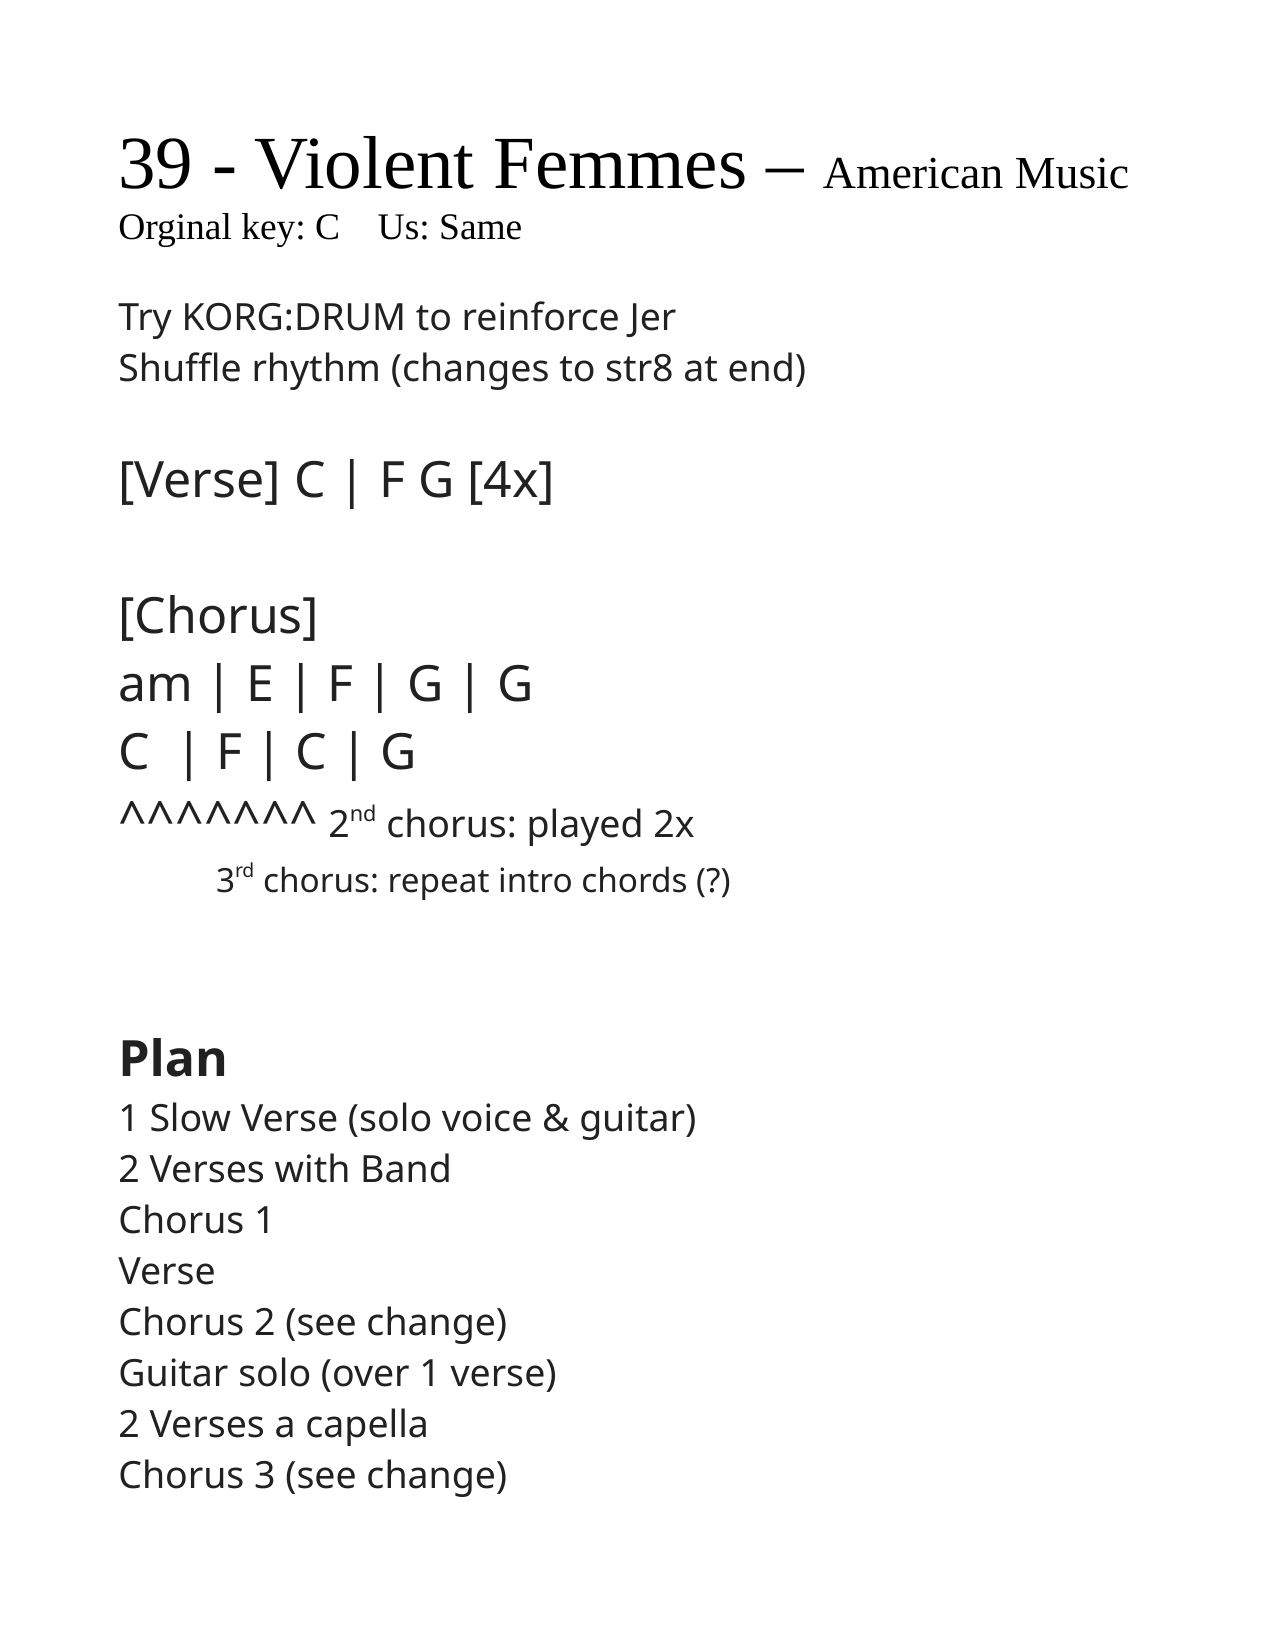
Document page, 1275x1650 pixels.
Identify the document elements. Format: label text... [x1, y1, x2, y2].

text Verse [118, 1244, 1157, 1295]
text am | E | F | G | G [118, 648, 1157, 716]
text Try KORG:DRUM to reinforce Jer [118, 291, 1157, 342]
text Chorus 2 (see change) [118, 1295, 1157, 1346]
text Orginal key: C Us: Same [118, 204, 1157, 247]
text 39 - Violent Femmes – American Music [118, 118, 1157, 204]
text Guitar solo (over 1 verse) [118, 1346, 1157, 1397]
text Chorus 1 [118, 1193, 1157, 1244]
text ^^^^^^^ 2nd chorus: played 2x [118, 784, 1157, 852]
text 1 Slow Verse (solo voice & guitar) [118, 1091, 1157, 1142]
text Chorus 3 (see change) [118, 1448, 1157, 1499]
text 3rd chorus: repeat intro chords (?) [118, 852, 1157, 903]
text 2 Verses a capella [118, 1397, 1157, 1448]
text C | F | C | G [118, 716, 1157, 784]
text Plan [118, 1023, 1157, 1091]
text [Verse] C | F G [4x] [118, 444, 1157, 512]
text [Chorus] [118, 580, 1157, 648]
text Shuffle rhythm (changes to str8 at end) [118, 342, 1157, 393]
text 2 Verses with Band [118, 1142, 1157, 1193]
